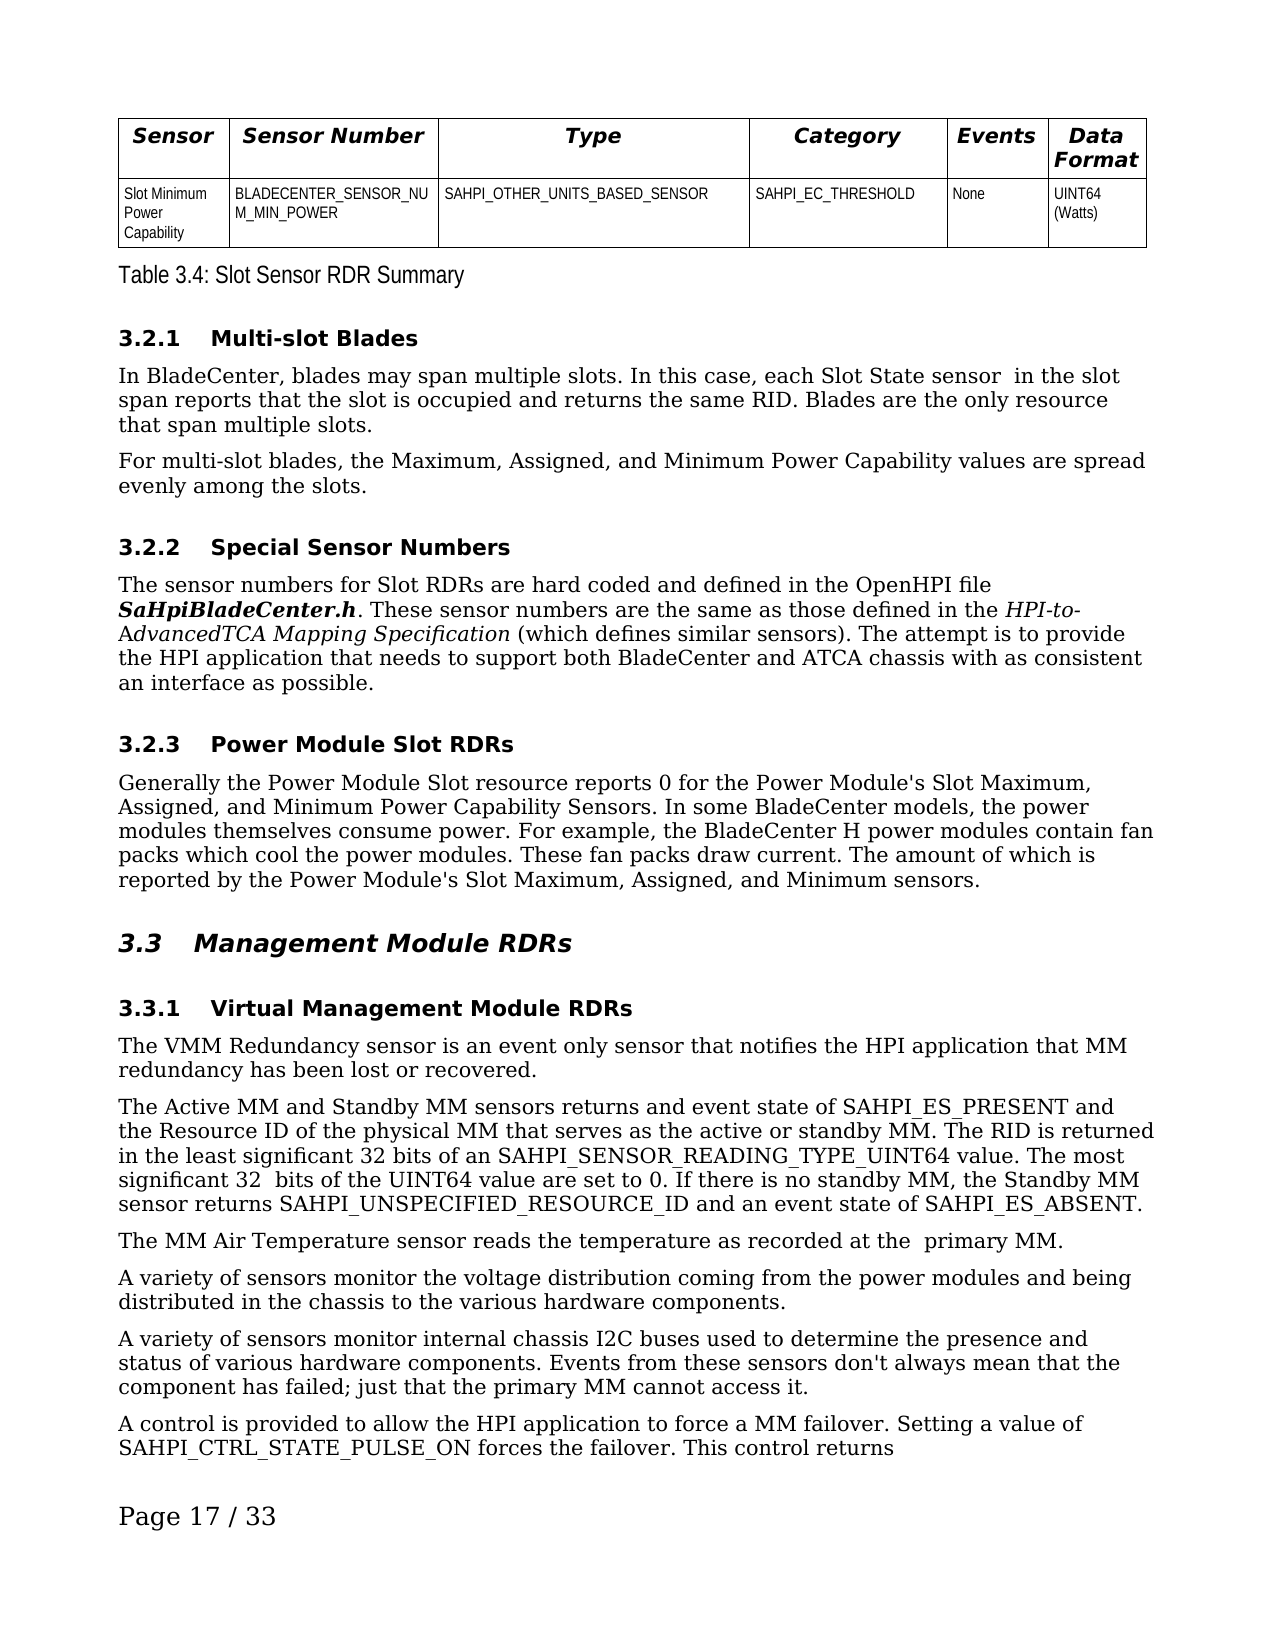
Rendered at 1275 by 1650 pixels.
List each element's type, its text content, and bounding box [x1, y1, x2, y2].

text The Active MM and Standby MM sensors returns and event state of SAHPI_ES_PRESENT and the Resource ID of the physical MM that serves as the active or standby MM. The RID is returned in the least significant 32 bits of an SAHPI_SENSOR_READING_TYPE_UINT64 value. The most significant 32 bits of the UINT64 value are set to 0. If there is no standby MM, the Standby MM sensor returns SAHPI_UNSPECIFIED_RESOURCE_ID and an event state of SAHPI_ES_ABSENT. [118, 1095, 1157, 1216]
table_cell SAHPI_OTHER_UNITS_BASED_SENSOR [439, 179, 749, 247]
subtitle Virtual Management Module RDRs [118, 996, 1157, 1022]
table_header Sensor [119, 119, 229, 178]
text A variety of sensors monitor internal chassis I2C buses used to determine the presence and status of various hardware components. Events from these sensors don't always mean that the component has failed; just that the primary MM cannot access it. [118, 1327, 1157, 1399]
table_cell None [948, 179, 1048, 247]
table_header Category [750, 119, 947, 178]
text Generally the Power Module Slot resource reports 0 for the Power Module's Slot Maximum, Assigned, and Minimum Power Capability Sensors. In some BladeCenter models, the power modules themselves consume power. For example, the BladeCenter H power modules contain fan packs which cool the power modules. These fan packs draw current. The amount of which is reported by the Power Module's Slot Maximum, Assigned, and Minimum sensors. [118, 771, 1157, 892]
text A control is provided to allow the HPI application to force a MM failover. Setting a value of SAHPI_CTRL_STATE_PULSE_ON forces the failover. This control returns [118, 1412, 1157, 1461]
subtitle Special Sensor Numbers [118, 535, 1157, 561]
table_cell BLADECENTER_SENSOR_NUM_MIN_POWER [230, 179, 438, 247]
text In BladeCenter, blades may span multiple slots. In this case, each Slot State sensor in the slot span reports that the slot is occupied and returns the same RID. Blades are the only resource that span multiple slots. [118, 364, 1157, 437]
table_cell UINT64 (Watts) [1049, 179, 1146, 247]
subtitle Multi-slot Blades [118, 326, 1157, 352]
text The MM Air Temperature sensor reads the temperature as recorded at the primary MM. [118, 1229, 1157, 1253]
table_header Sensor Number [230, 119, 438, 178]
text A variety of sensors monitor the voltage distribution coming from the power modules and being distributed in the chassis to the various hardware components. [118, 1266, 1157, 1314]
table_header Type [439, 119, 749, 178]
table_cell Slot Minimum Power Capability [119, 179, 229, 247]
text For multi-slot blades, the Maximum, Assigned, and Minimum Power Capability values are spread evenly among the slots. [118, 449, 1157, 498]
table_header Events [948, 119, 1048, 178]
text Table 3.4: Slot Sensor RDR Summary [118, 260, 1157, 288]
subtitle Power Module Slot RDRs [118, 732, 1157, 758]
table_cell SAHPI_EC_THRESHOLD [750, 179, 947, 247]
text The VMM Redundancy sensor is an event only sensor that notifies the HPI application that MM redundancy has been lost or recovered. [118, 1034, 1157, 1083]
table_header Data Format [1049, 119, 1146, 178]
text The sensor numbers for Slot RDRs are hard coded and defined in the OpenHPI file SaHpiBladeCenter.h. These sensor numbers are the same as those defined in the HPI-to-AdvancedTCA Mapping Specification (which defines similar sensors). The attempt is to provide the HPI application that needs to support both BladeCenter and ATCA chassis with as consistent an interface as possible. [118, 573, 1157, 695]
subtitle Management Module RDRs [118, 929, 1157, 958]
